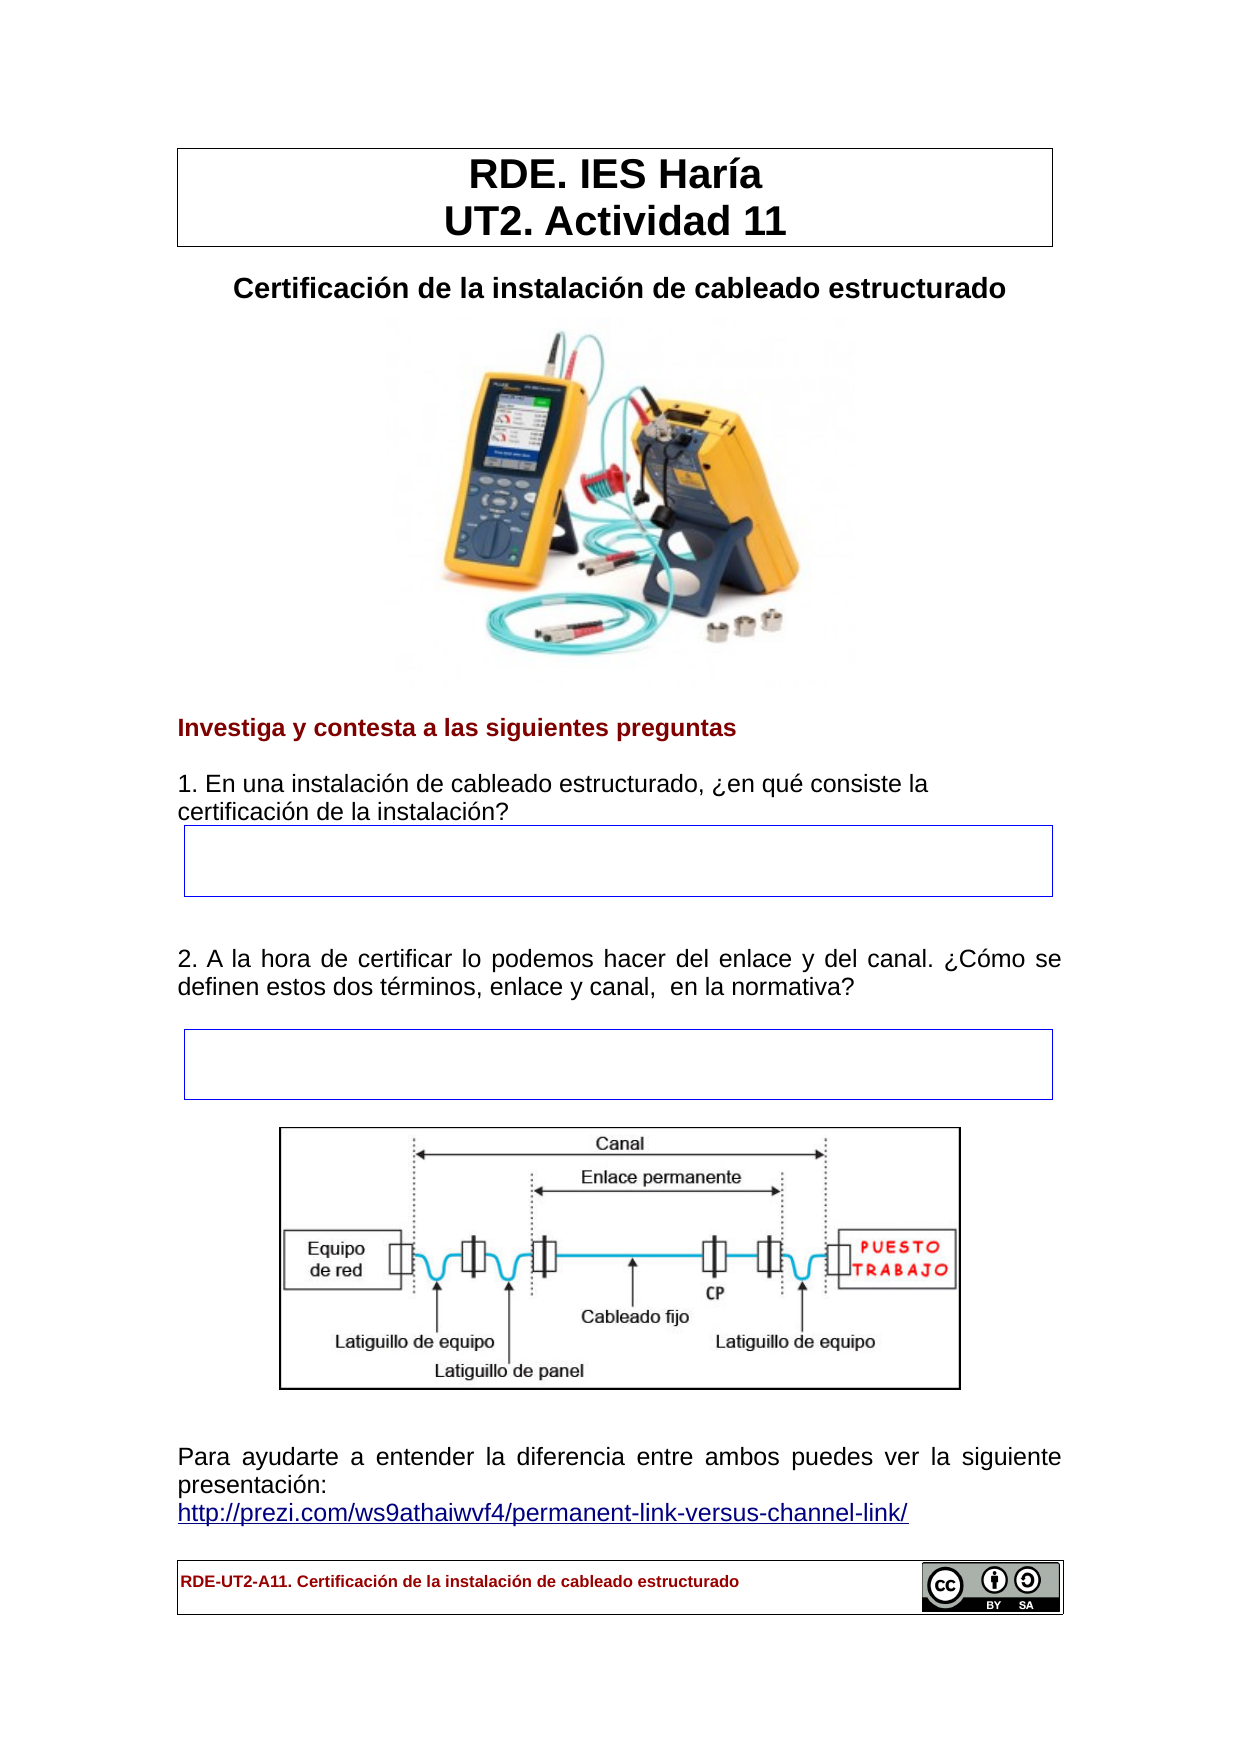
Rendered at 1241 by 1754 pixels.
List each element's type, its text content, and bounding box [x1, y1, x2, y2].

text RDE. IES Haría [178, 149, 1052, 194]
text Investiga y contesta a las siguientes preguntas [177, 714, 1063, 742]
picture [279, 1127, 961, 1390]
text http://prezi.com/ws9athaiwvf4/permanent-link-versus-channel-link/ [177, 1499, 1063, 1527]
table_header [185, 1030, 1052, 1099]
text UT2. Actividad 11 [178, 194, 1052, 246]
subtitle Certificación de la instalación de cableado estructurado [177, 272, 1063, 304]
table_header [185, 826, 1052, 896]
text Para ayudarte a entender la diferencia entre ambos puedes ver la siguiente presentación: [177, 1443, 1063, 1499]
picture [385, 317, 855, 686]
text 2. A la hora de certificar lo podemos hacer del enlace y del canal. ¿Cómo se definen estos dos términos, enlace y canal, en la normativa? [177, 945, 1063, 1001]
picture [922, 1562, 1060, 1612]
text 1. En una instalación de cableado estructurado, ¿en qué consiste la certificación de la instalación? [177, 769, 1063, 825]
